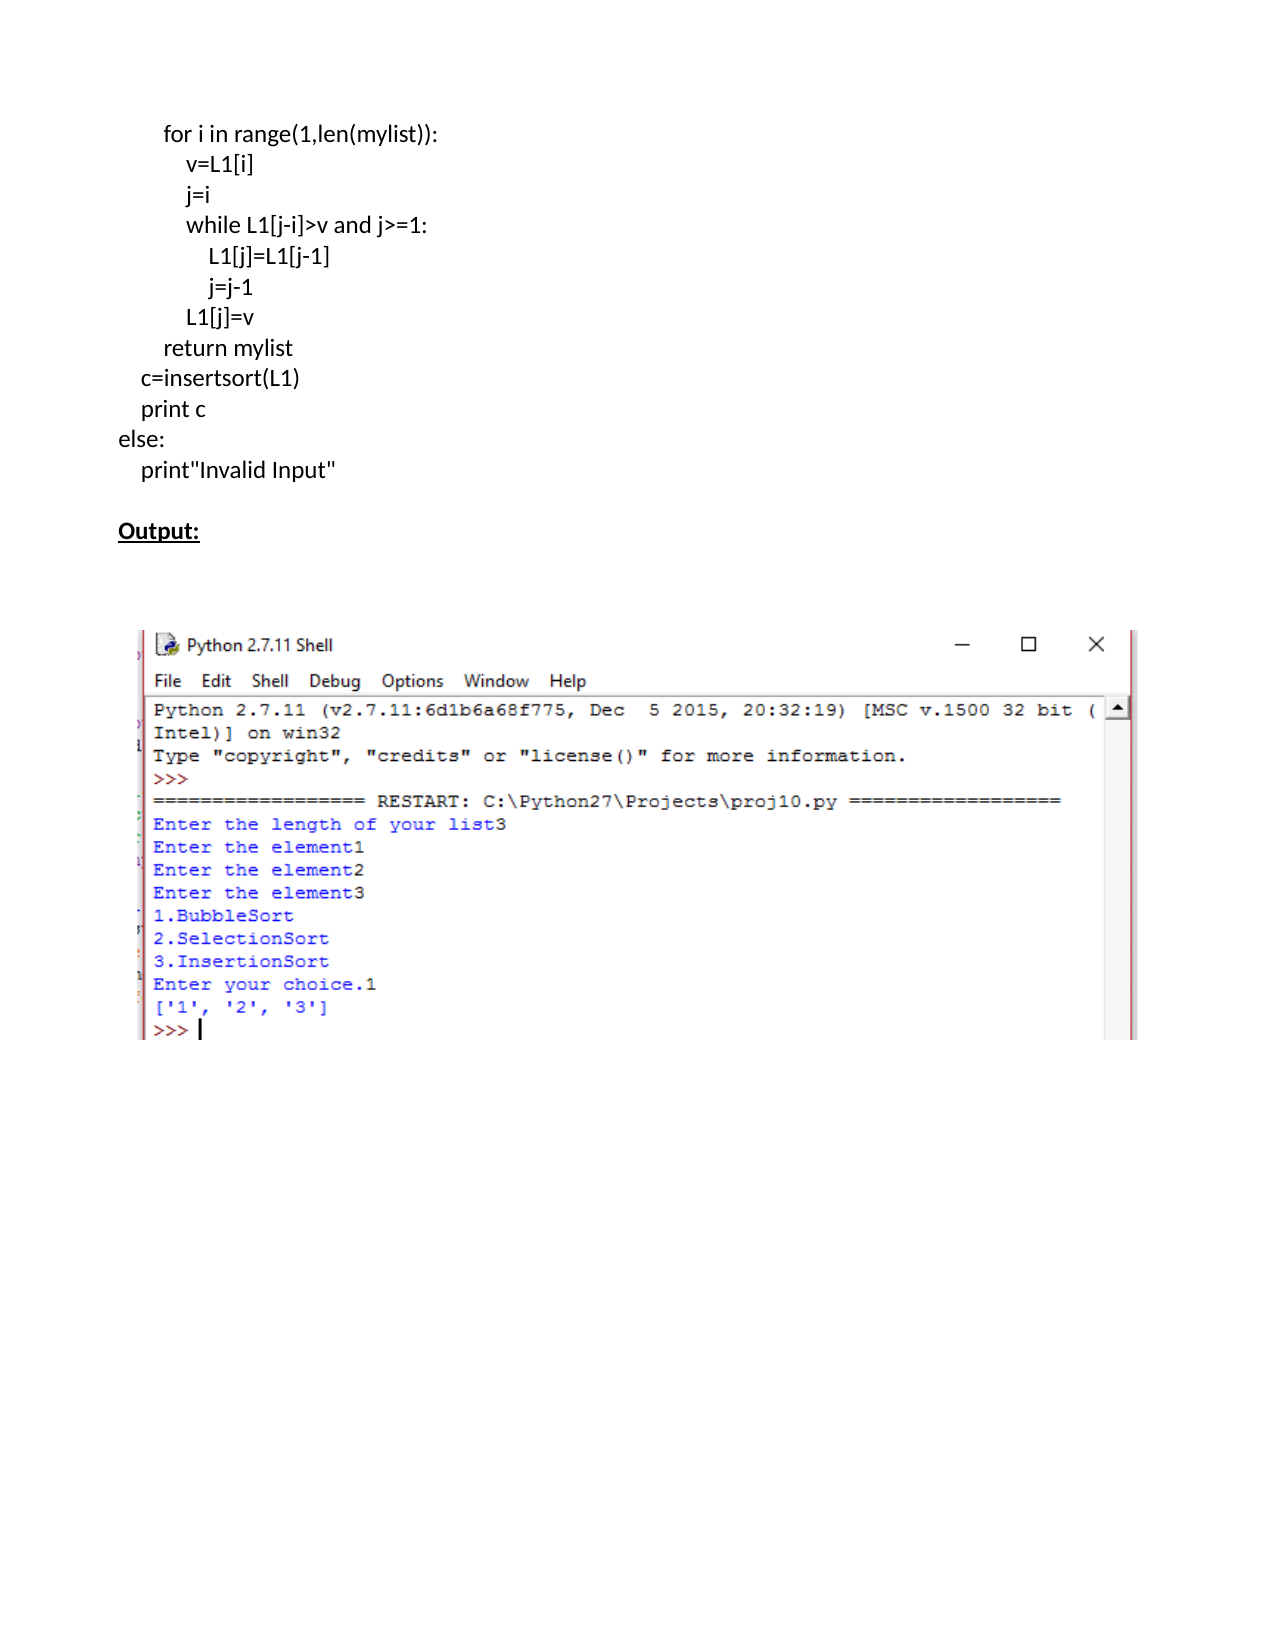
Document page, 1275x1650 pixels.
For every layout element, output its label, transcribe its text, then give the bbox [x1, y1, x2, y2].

picture [137, 630, 1138, 1040]
text j=j-1 [118, 271, 1157, 301]
text else: [118, 423, 1157, 454]
text print"Invalid Input" [118, 454, 1157, 484]
text j=i [118, 179, 1157, 210]
text L1[j]=v [118, 301, 1157, 332]
text for i in range(1,len(mylist)): [118, 118, 1157, 149]
text while L1[j-i]>v and j>=1: [118, 210, 1157, 240]
text c=insertsort(L1) [118, 362, 1157, 393]
text print c [118, 393, 1157, 423]
text v=L1[i] [118, 149, 1157, 179]
text Output: [118, 515, 1157, 545]
text L1[j]=L1[j-1] [118, 240, 1157, 271]
text return mylist [118, 332, 1157, 362]
